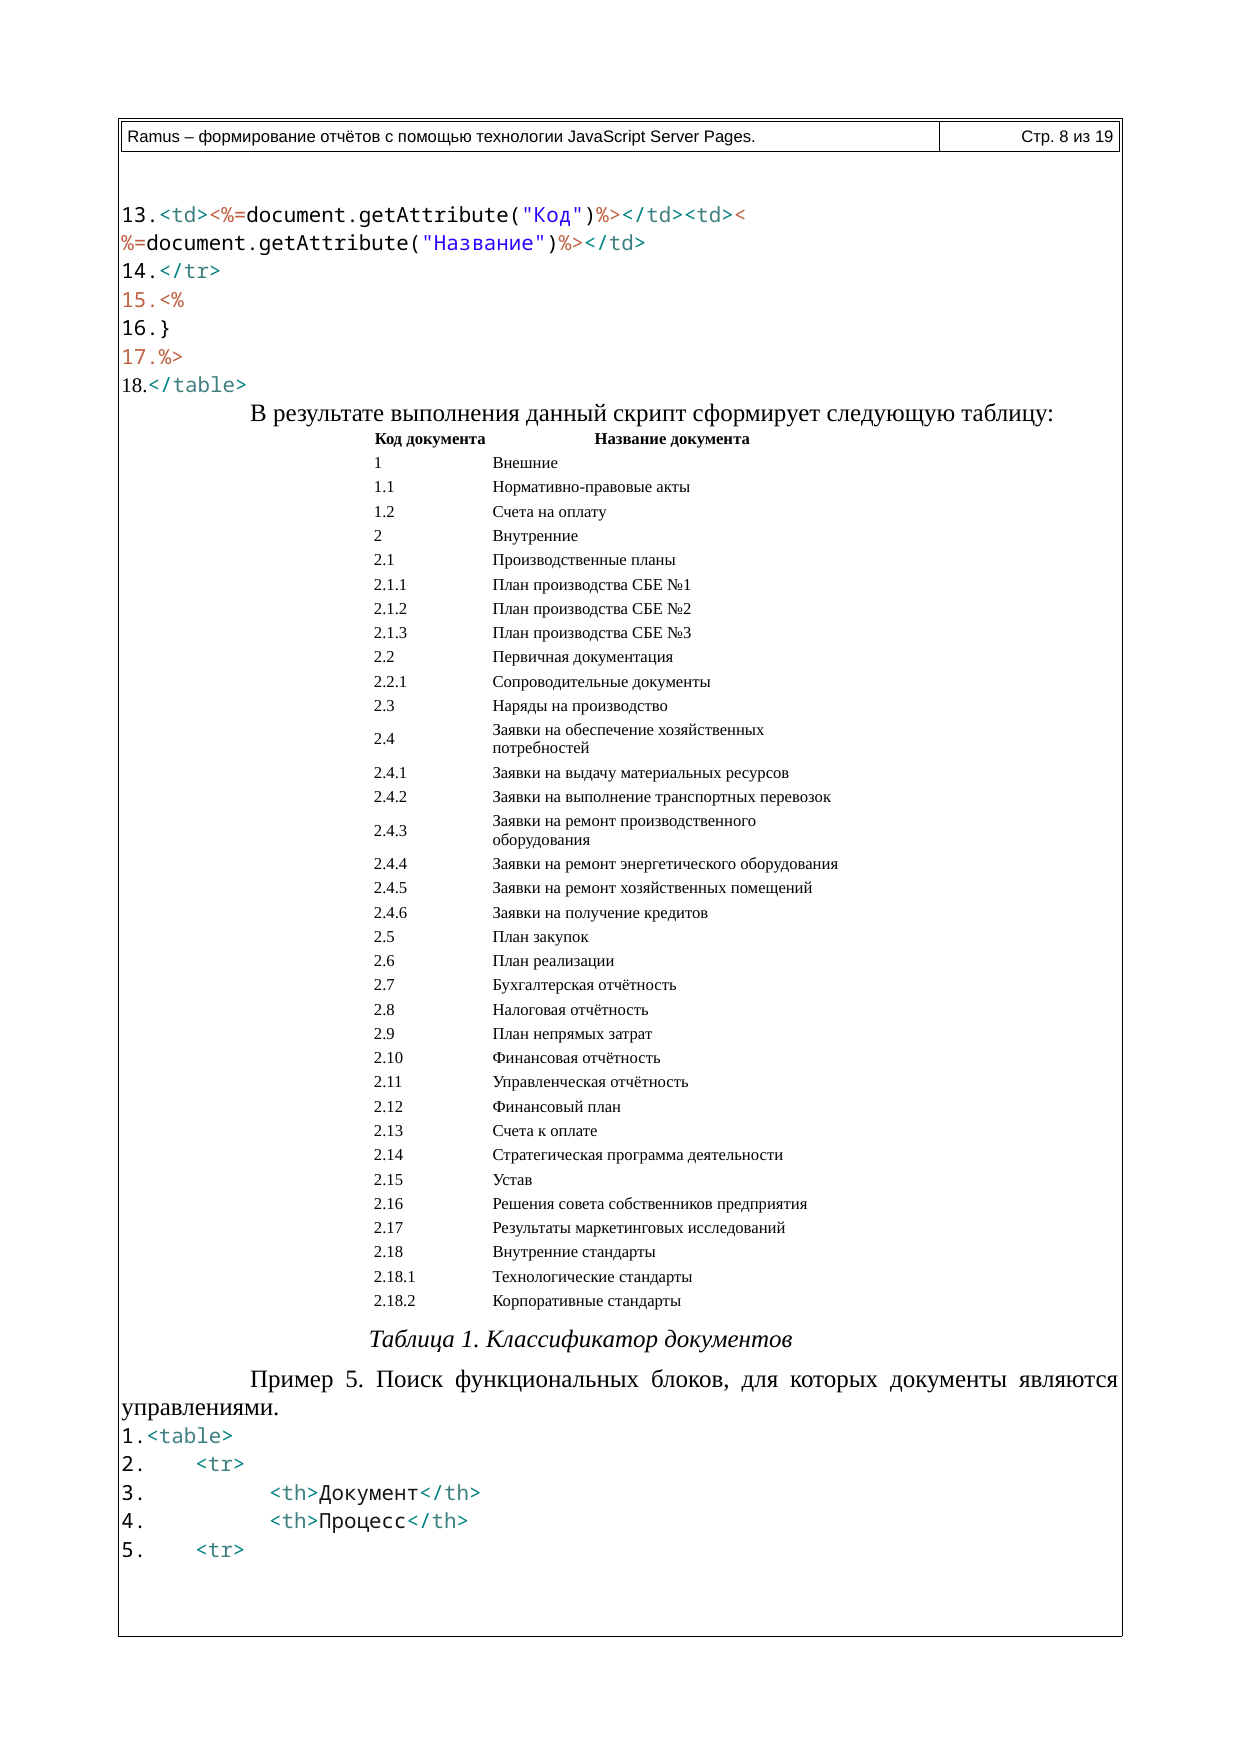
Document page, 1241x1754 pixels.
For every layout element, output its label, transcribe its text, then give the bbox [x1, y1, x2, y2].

table_cell 2.4.3 [371, 809, 489, 852]
table_cell Заявки на ремонт производственного оборудования [489, 809, 859, 852]
table_cell Внутренние [489, 524, 859, 548]
table_cell 2.1.1 [371, 572, 489, 596]
table_cell Производственные планы [489, 548, 859, 572]
table_cell Стратегическая программа деятельности [489, 1143, 859, 1167]
table_cell 2.4.4 [371, 852, 489, 876]
table_cell 2.2.1 [371, 669, 489, 693]
table_cell Нормативно-правовые акты [489, 475, 859, 499]
list <tr> [121, 1535, 1119, 1563]
table_cell 1 [371, 451, 489, 475]
table_cell Первичная документация [489, 645, 859, 669]
table_cell Корпоративные стандарты [489, 1289, 859, 1313]
table_cell 2.4.1 [371, 760, 489, 785]
table_cell 2.1 [371, 548, 489, 572]
table_cell 2.18 [371, 1240, 489, 1264]
table_cell Внутренние стандарты [489, 1240, 859, 1264]
table_cell 2.17 [371, 1216, 489, 1240]
table_cell 2.1.3 [371, 621, 489, 645]
table_cell 2.4 [371, 718, 489, 760]
list </table> [121, 370, 1119, 399]
table_cell Заявки на ремонт энергетического оборудования [489, 852, 859, 876]
table_cell 2 [371, 524, 489, 548]
text Пример 5. Поиск функциональных блоков, для которых документы являются управлениями. [121, 1366, 1119, 1421]
table_cell Счета на оплату [489, 499, 859, 523]
list <% [121, 285, 1119, 313]
table_cell Технологические стандарты [489, 1264, 859, 1288]
table_cell Управленческая отчётность [489, 1070, 859, 1094]
table_header Название документа [489, 426, 859, 451]
table_cell 2.6 [371, 949, 489, 973]
table_cell 2.10 [371, 1046, 489, 1070]
table_cell 2.18.1 [371, 1264, 489, 1288]
table_cell План производства СБЕ №3 [489, 621, 859, 645]
table_cell 2.4.2 [371, 785, 489, 809]
table_header Код документа [371, 426, 489, 451]
table_cell 2.16 [371, 1191, 489, 1216]
table_cell 2.14 [371, 1143, 489, 1167]
table_cell Решения совета собственников предприятия [489, 1191, 859, 1216]
table_cell Счета к оплате [489, 1119, 859, 1143]
table_cell 2.5 [371, 925, 489, 949]
table_cell Финансовый план [489, 1094, 859, 1119]
table_cell 2.9 [371, 1022, 489, 1046]
table_cell Финансовая отчётность [489, 1046, 859, 1070]
table_cell План непрямых затрат [489, 1022, 859, 1046]
table_cell 2.4.5 [371, 876, 489, 900]
list </tr> [121, 257, 1119, 285]
table_cell 2.7 [371, 973, 489, 997]
table_cell 2.11 [371, 1070, 489, 1094]
table_cell 2.4.6 [371, 900, 489, 924]
table_cell План производства СБЕ №2 [489, 596, 859, 621]
table_cell Внешние [489, 451, 859, 475]
list <tr> [121, 1449, 1119, 1478]
table_cell Заявки на ремонт хозяйственных помещений [489, 876, 859, 900]
table_cell 2.13 [371, 1119, 489, 1143]
table_cell Заявки на обеспечение хозяйственных потребностей [489, 718, 859, 760]
list } [121, 313, 1119, 342]
table_cell 2.8 [371, 997, 489, 1022]
table_cell 2.18.2 [371, 1289, 489, 1313]
table_cell Наряды на производство [489, 694, 859, 718]
table_cell Заявки на получение кредитов [489, 900, 859, 924]
table_cell 2.1.2 [371, 596, 489, 621]
table_cell 1.1 [371, 475, 489, 499]
table_cell Налоговая отчётность [489, 997, 859, 1022]
table_cell Сопроводительные документы [489, 669, 859, 693]
text Таблица 1. Классификатор документов [121, 1325, 1119, 1353]
list <th>Документ</th> [121, 1478, 1119, 1506]
table_cell 2.12 [371, 1094, 489, 1119]
table_cell Результаты маркетинговых исследований [489, 1216, 859, 1240]
table_cell План производства СБЕ №1 [489, 572, 859, 596]
table_cell Заявки на выполнение транспортных перевозок [489, 785, 859, 809]
list <th>Процесс</th> [121, 1506, 1119, 1535]
table_cell 2.15 [371, 1167, 489, 1191]
table_cell Бухгалтерская отчётность [489, 973, 859, 997]
list <table> [121, 1421, 1119, 1449]
text В результате выполнения данный скрипт сформирует следующую таблицу: [121, 399, 1119, 426]
table_cell 1.2 [371, 499, 489, 523]
table_cell План реализации [489, 949, 859, 973]
table_cell План закупок [489, 925, 859, 949]
table_cell Заявки на выдачу материальных ресурсов [489, 760, 859, 785]
list <td><%=document.getAttribute("Код")%></td><td><%=document.getAttribute("Название")%></td> [121, 200, 1119, 257]
table_cell 2.3 [371, 694, 489, 718]
table_cell Устав [489, 1167, 859, 1191]
table_cell 2.2 [371, 645, 489, 669]
list %> [121, 342, 1119, 370]
